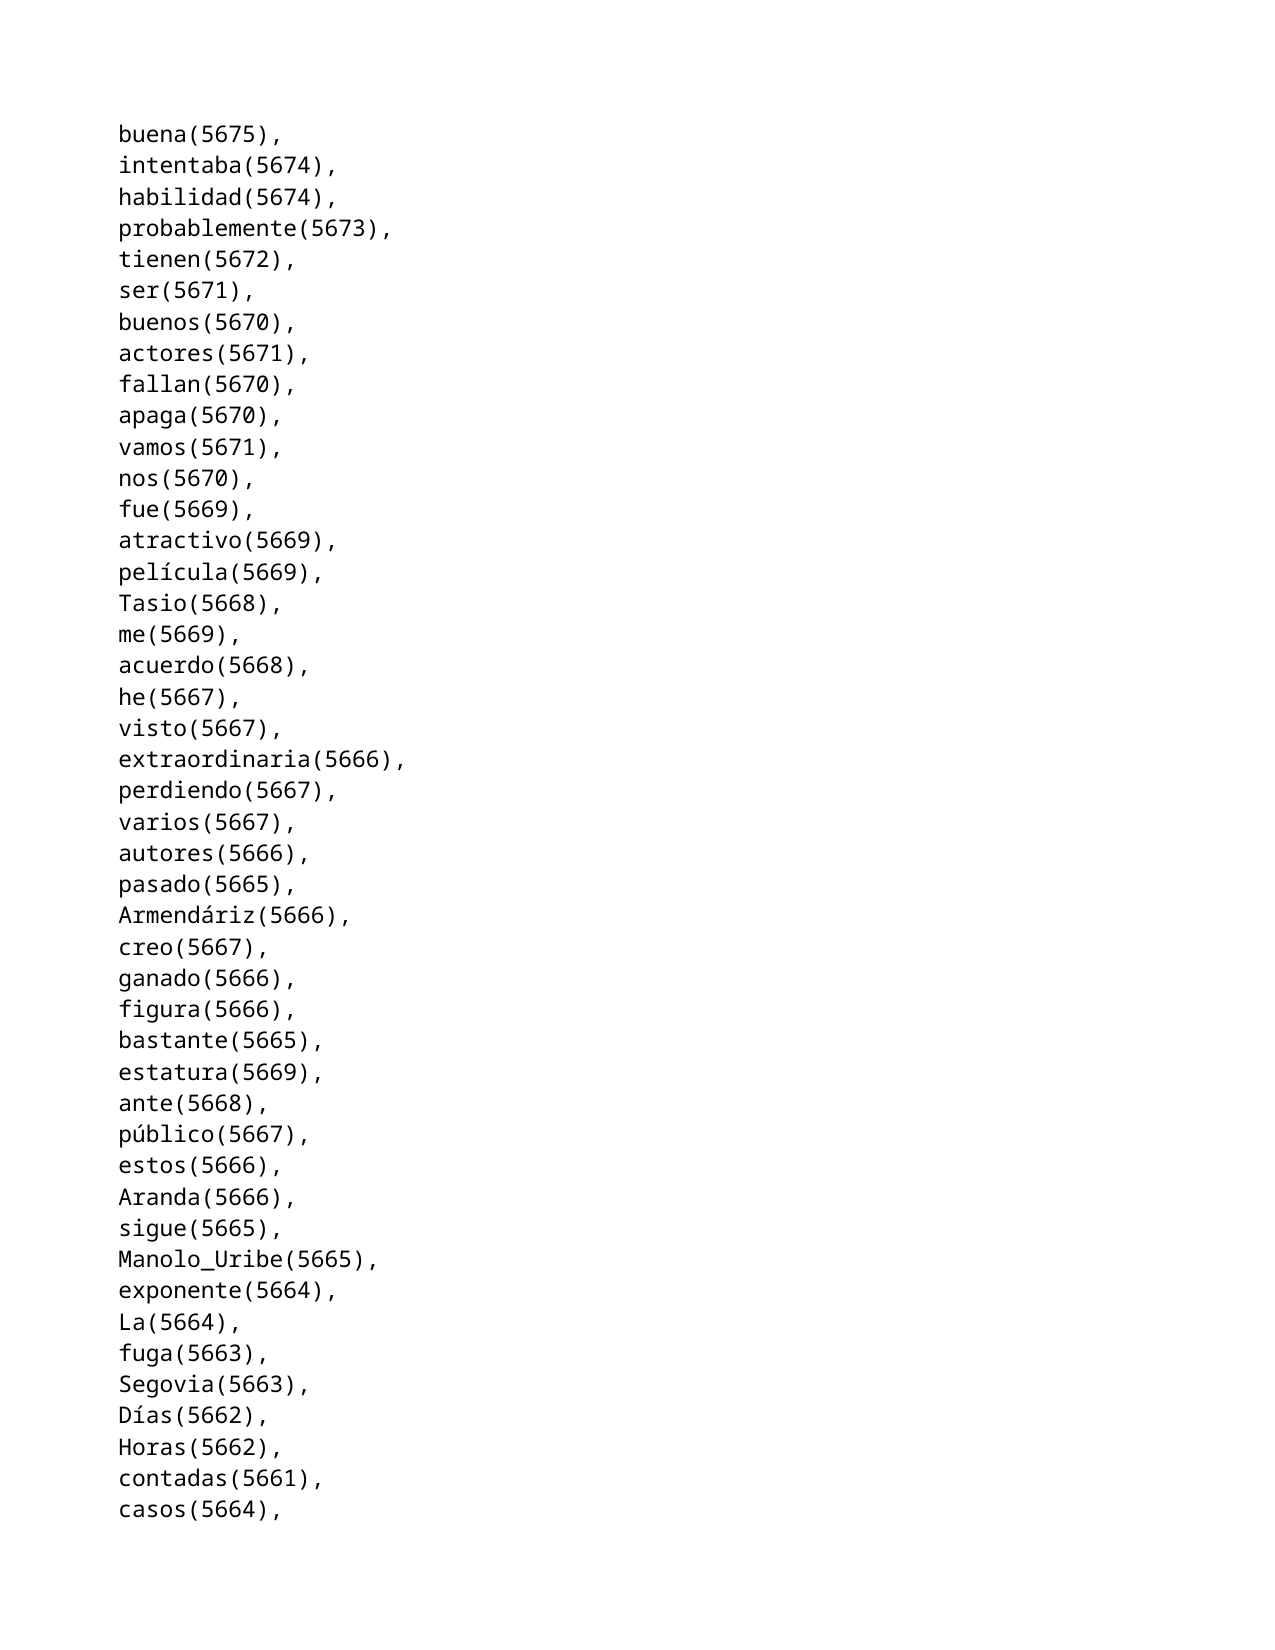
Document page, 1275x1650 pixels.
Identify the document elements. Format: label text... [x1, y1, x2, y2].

text actores(5671), [118, 337, 1157, 368]
text pasado(5665), [118, 868, 1157, 899]
text ante(5668), [118, 1087, 1157, 1118]
text bastante(5665), [118, 1024, 1157, 1056]
text perdiendo(5667), [118, 774, 1157, 806]
text buena(5675), [118, 118, 1157, 149]
text atractivo(5669), [118, 524, 1157, 556]
text Armendáriz(5666), [118, 899, 1157, 931]
text contadas(5661), [118, 1462, 1157, 1493]
text estos(5666), [118, 1149, 1157, 1181]
text La(5664), [118, 1306, 1157, 1337]
text habilidad(5674), [118, 181, 1157, 212]
text Días(5662), [118, 1399, 1157, 1431]
text creo(5667), [118, 931, 1157, 962]
text tienen(5672), [118, 243, 1157, 274]
text película(5669), [118, 556, 1157, 587]
text apaga(5670), [118, 399, 1157, 431]
text vamos(5671), [118, 431, 1157, 462]
text sigue(5665), [118, 1212, 1157, 1243]
text fallan(5670), [118, 368, 1157, 399]
text Manolo_Uribe(5665), [118, 1243, 1157, 1274]
text estatura(5669), [118, 1056, 1157, 1087]
text exponente(5664), [118, 1274, 1157, 1306]
text fue(5669), [118, 493, 1157, 524]
text ganado(5666), [118, 962, 1157, 993]
text me(5669), [118, 618, 1157, 649]
text extraordinaria(5666), [118, 743, 1157, 774]
text visto(5667), [118, 712, 1157, 743]
text acuerdo(5668), [118, 649, 1157, 681]
text Horas(5662), [118, 1431, 1157, 1462]
text casos(5664), [118, 1493, 1157, 1524]
text figura(5666), [118, 993, 1157, 1024]
text varios(5667), [118, 806, 1157, 837]
text he(5667), [118, 681, 1157, 712]
text probablemente(5673), [118, 212, 1157, 243]
text público(5667), [118, 1118, 1157, 1149]
text ser(5671), [118, 274, 1157, 306]
text Tasio(5668), [118, 587, 1157, 618]
text fuga(5663), [118, 1337, 1157, 1368]
text nos(5670), [118, 462, 1157, 493]
text buenos(5670), [118, 306, 1157, 337]
text Aranda(5666), [118, 1181, 1157, 1212]
text Segovia(5663), [118, 1368, 1157, 1399]
text autores(5666), [118, 837, 1157, 868]
text intentaba(5674), [118, 149, 1157, 181]
